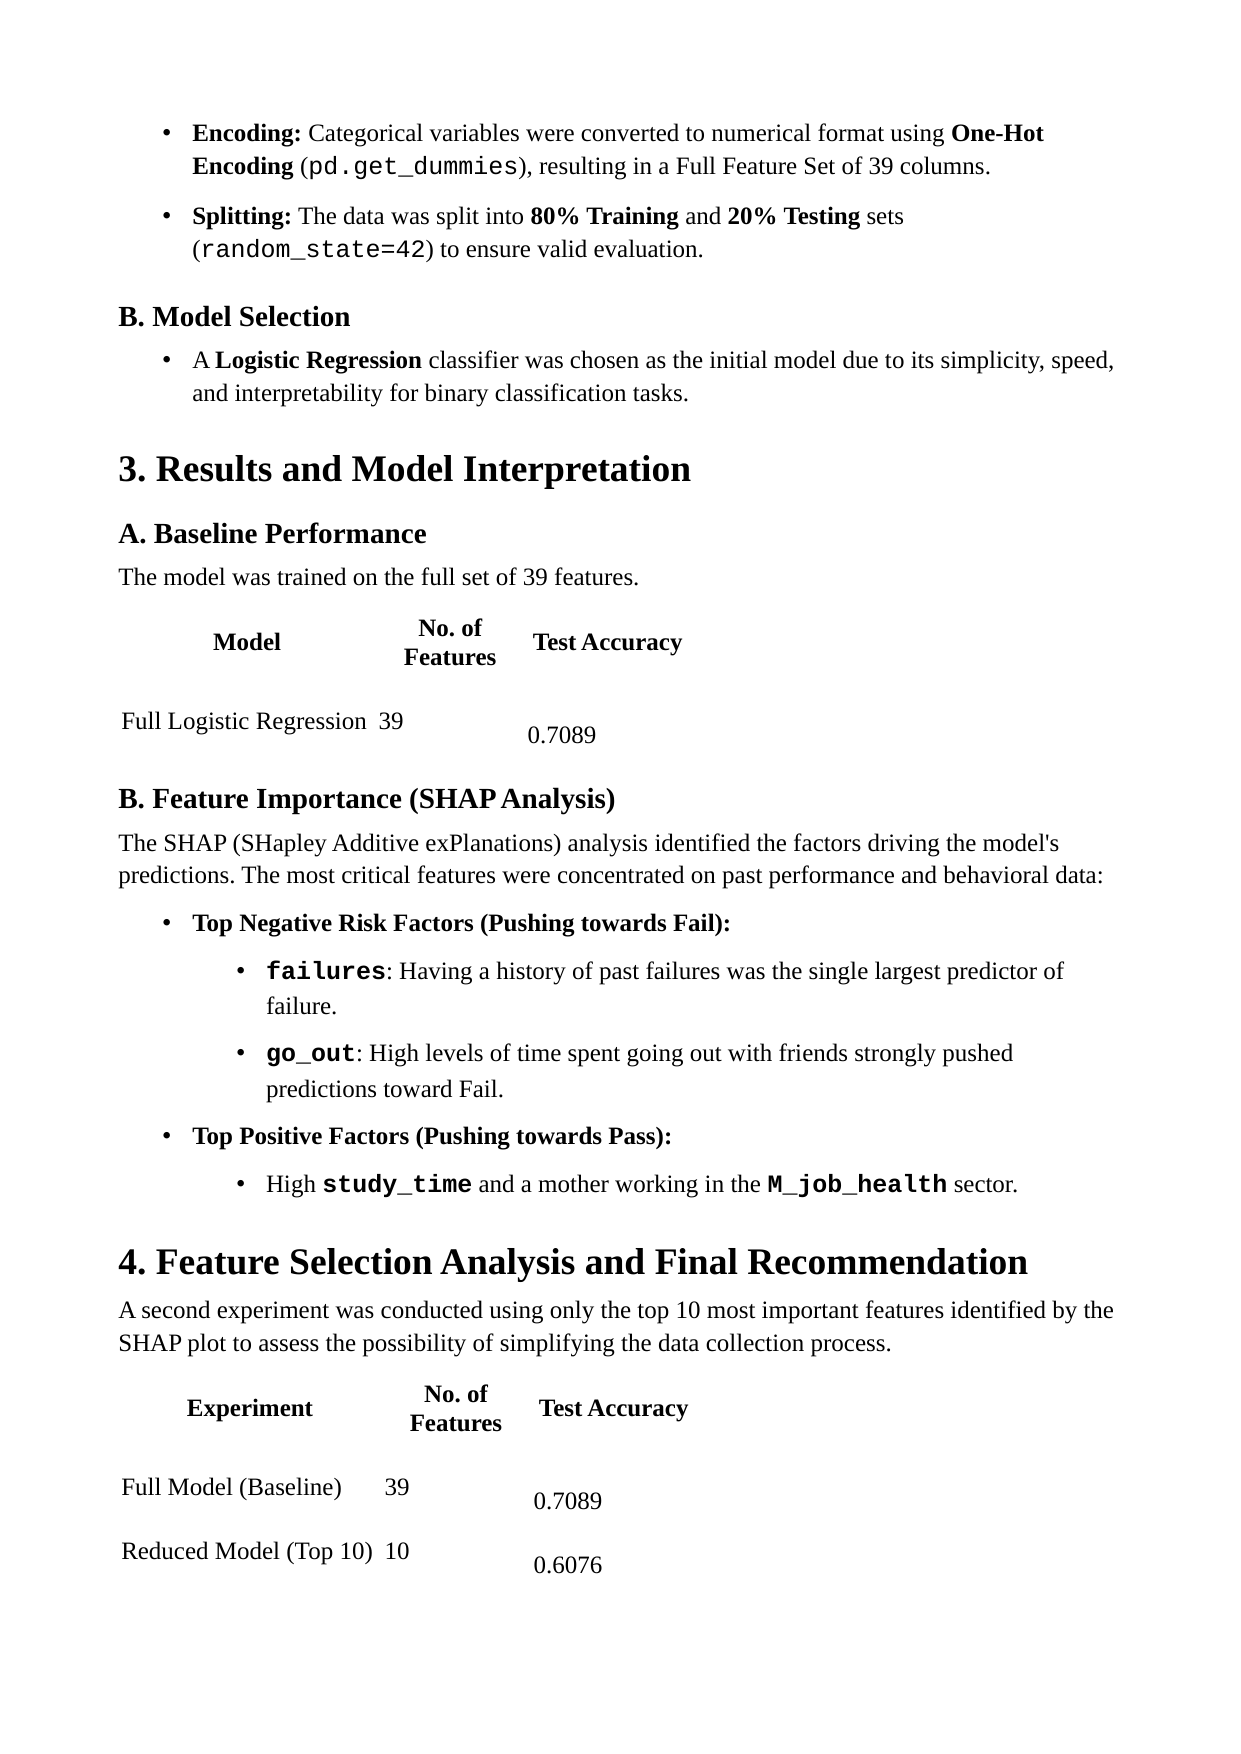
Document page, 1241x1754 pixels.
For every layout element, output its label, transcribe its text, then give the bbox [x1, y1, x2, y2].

table_header No. of Features [381, 1376, 530, 1469]
list Encoding: Categorical variables were converted to numerical format using One-Hot Encoding (pd.get_dummies), resulting in a Full Feature Set of 39 columns. [162, 118, 1122, 182]
table_header Experiment [118, 1376, 381, 1469]
table_header Model [118, 610, 375, 703]
table_header Test Accuracy [530, 1376, 697, 1469]
list go_out: High levels of time spent going out with friends strongly pushed predictions toward Fail. [236, 1038, 1122, 1102]
text A second experiment was conducted using only the top 10 most important features identified by the SHAP plot to assess the possibility of simplifying the data collection process. [118, 1295, 1122, 1357]
table_cell Full Logistic Regression [118, 703, 375, 767]
table_cell 0.7089 [530, 1469, 697, 1533]
subtitle 3. Results and Model Interpretation [118, 446, 1122, 489]
subtitle B. Model Selection [118, 299, 1122, 332]
list Splitting: The data was split into 80% Training and 20% Testing sets (random_state=42) to ensure valid evaluation. [162, 201, 1122, 265]
list High study_time and a mother working in the M_job_health sector. [236, 1169, 1122, 1200]
list Top Negative Risk Factors (Pushing towards Fail): [162, 908, 1122, 937]
subtitle A. Baseline Performance [118, 516, 1122, 550]
subtitle 4. Feature Selection Analysis and Final Recommendation [118, 1240, 1122, 1283]
list failures: Having a history of past failures was the single largest predictor of failure. [236, 956, 1122, 1020]
text The SHAP (SHapley Additive exPlanations) analysis identified the factors driving the model's predictions. The most critical features were concentrated on past performance and behavioral data: [118, 828, 1122, 889]
text The model was trained on the full set of 39 features. [118, 562, 1122, 591]
table_cell 0.7089 [524, 703, 691, 767]
table_cell 10 [381, 1533, 530, 1597]
table_cell 39 [375, 703, 524, 767]
subtitle B. Feature Importance (SHAP Analysis) [118, 782, 1122, 815]
table_header Test Accuracy [524, 610, 691, 703]
list Top Positive Factors (Pushing towards Pass): [162, 1121, 1122, 1150]
table_cell Full Model (Baseline) [118, 1469, 381, 1533]
table_cell 39 [381, 1469, 530, 1533]
table_cell Reduced Model (Top 10) [118, 1533, 381, 1597]
table_header No. of Features [375, 610, 524, 703]
list A Logistic Regression classifier was chosen as the initial model due to its simplicity, speed, and interpretability for binary classification tasks. [162, 345, 1122, 407]
table_cell 0.6076 [530, 1533, 697, 1597]
